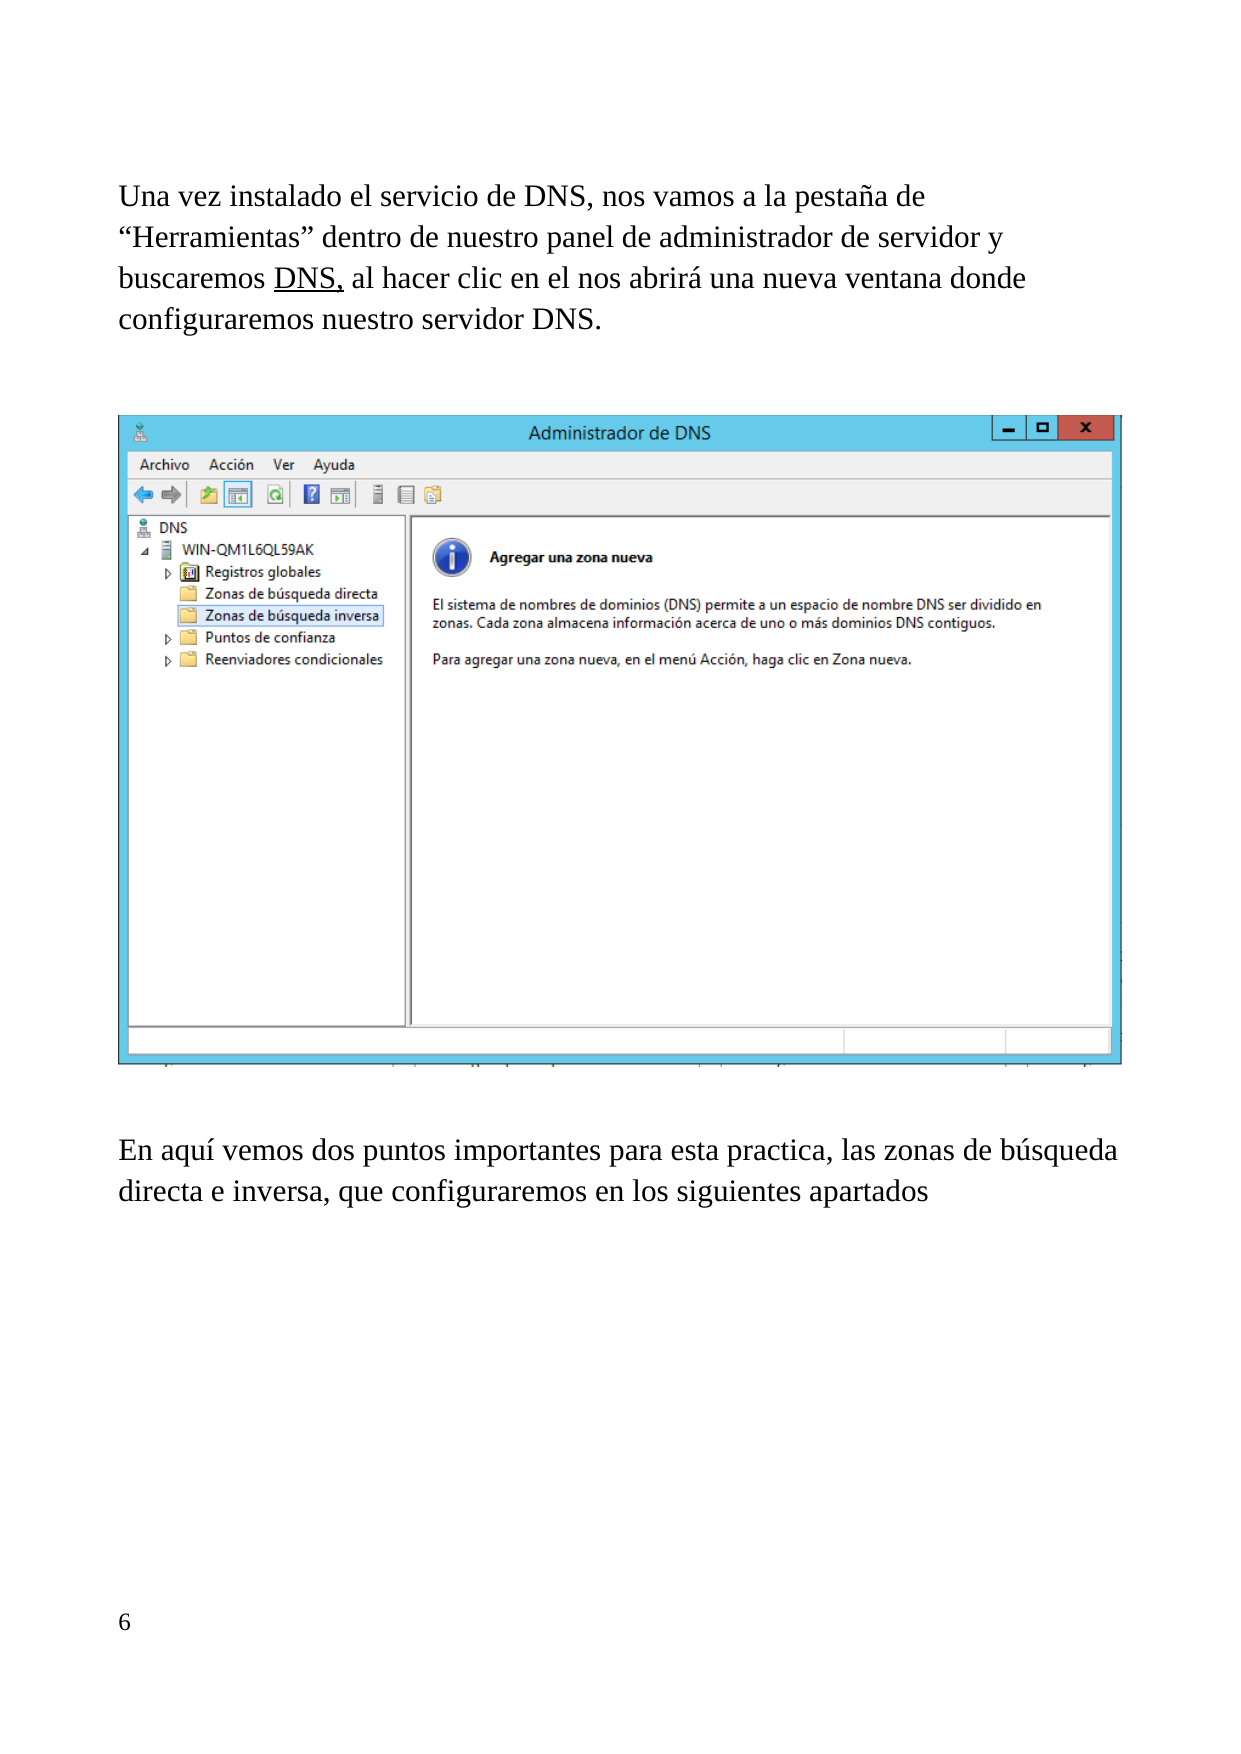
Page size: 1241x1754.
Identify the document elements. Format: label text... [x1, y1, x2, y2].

picture [118, 415, 1123, 1067]
text En aquí vemos dos puntos importantes para esta practica, las zonas de búsqueda directa e inversa, que configuraremos en los siguientes apartados [118, 1131, 1122, 1208]
text Una vez instalado el servicio de DNS, nos vamos a la pestaña de “Herramientas” dentro de nuestro panel de administrador de servidor y buscaremos DNS, al hacer clic en el nos abrirá una nueva ventana donde configuraremos nuestro servidor DNS. [118, 177, 1122, 336]
